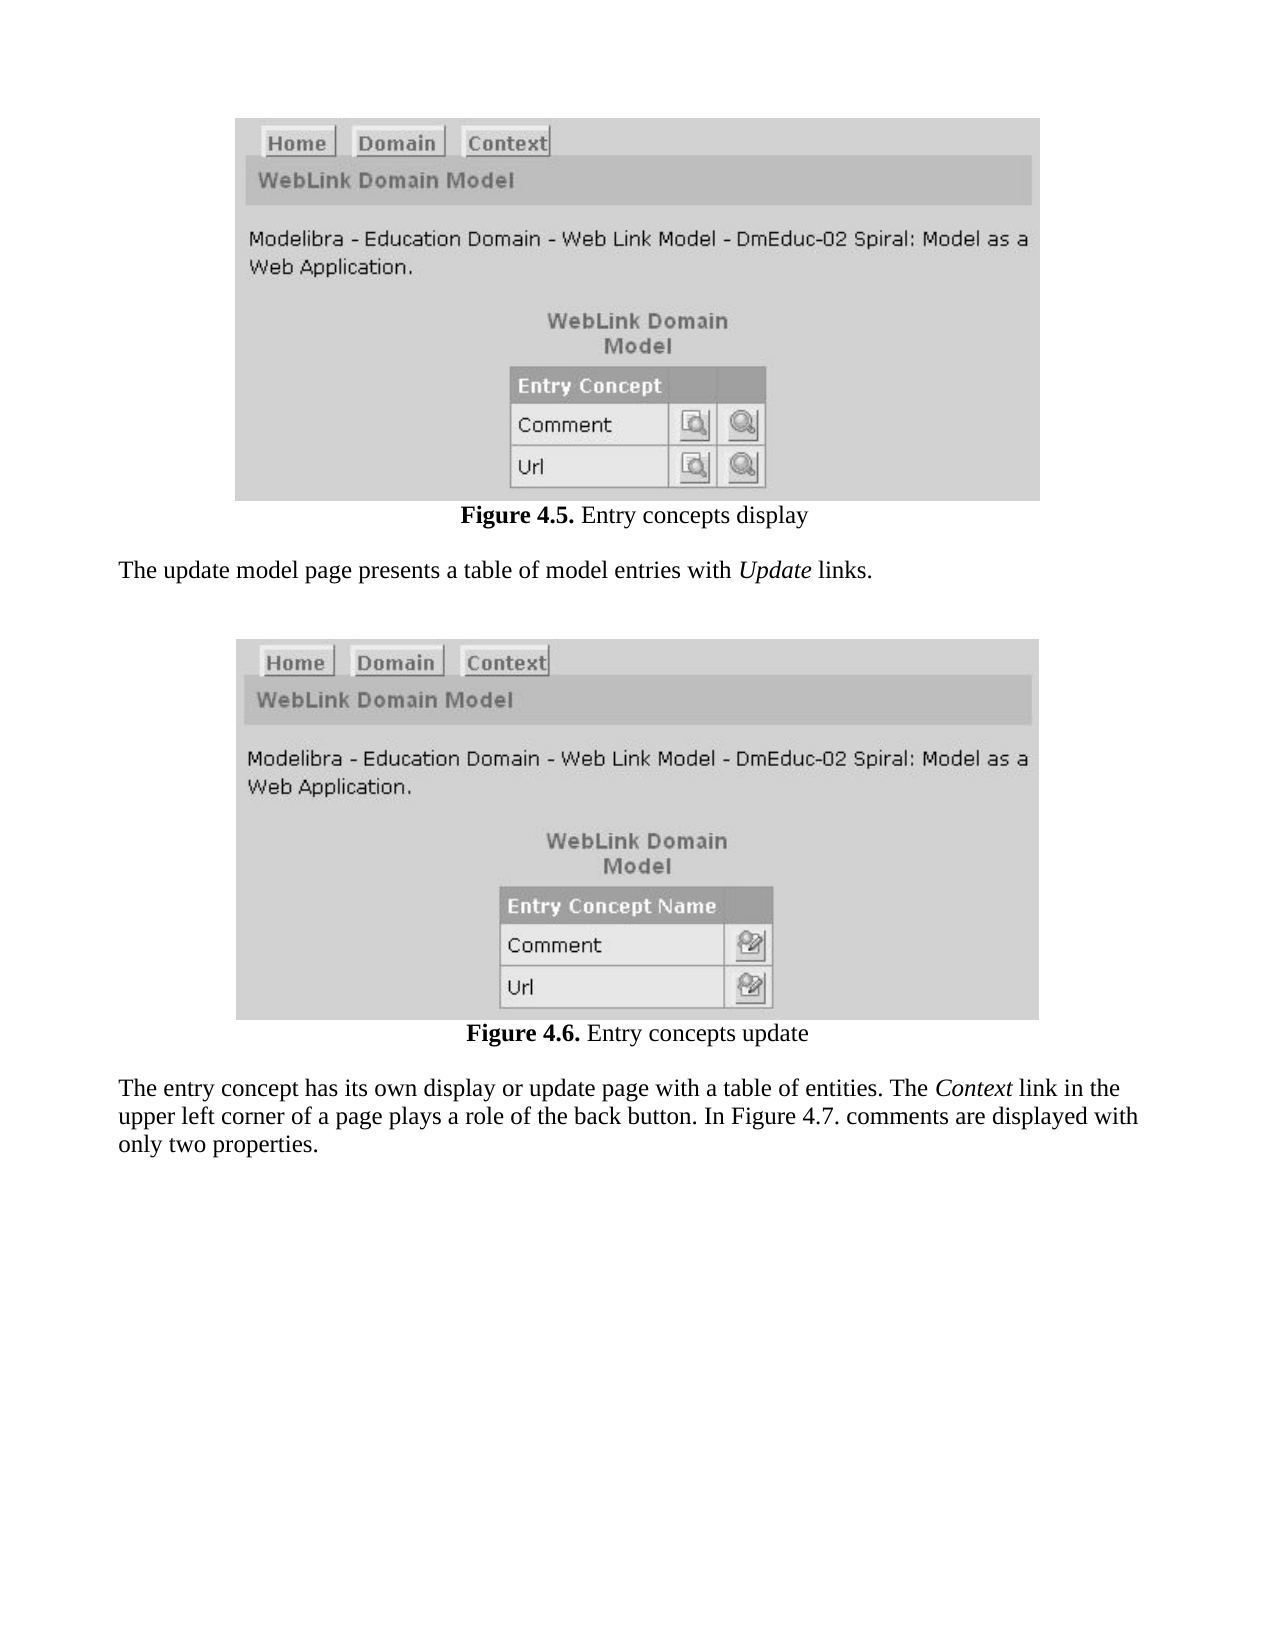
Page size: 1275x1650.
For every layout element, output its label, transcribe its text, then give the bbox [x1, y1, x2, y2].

text The update model page presents a table of model entries with Update links. [118, 556, 1157, 584]
text The entry concept has its own display or update page with a table of entities. The Context link in the upper left corner of a page plays a role of the back button. In Figure 4.7. comments are displayed with only two properties. [118, 1074, 1157, 1158]
picture [235, 118, 1040, 501]
text Figure 4.5. Entry concepts display [118, 118, 1157, 529]
text Figure 4.6. Entry concepts update [118, 639, 1157, 1047]
picture [236, 639, 1039, 1020]
